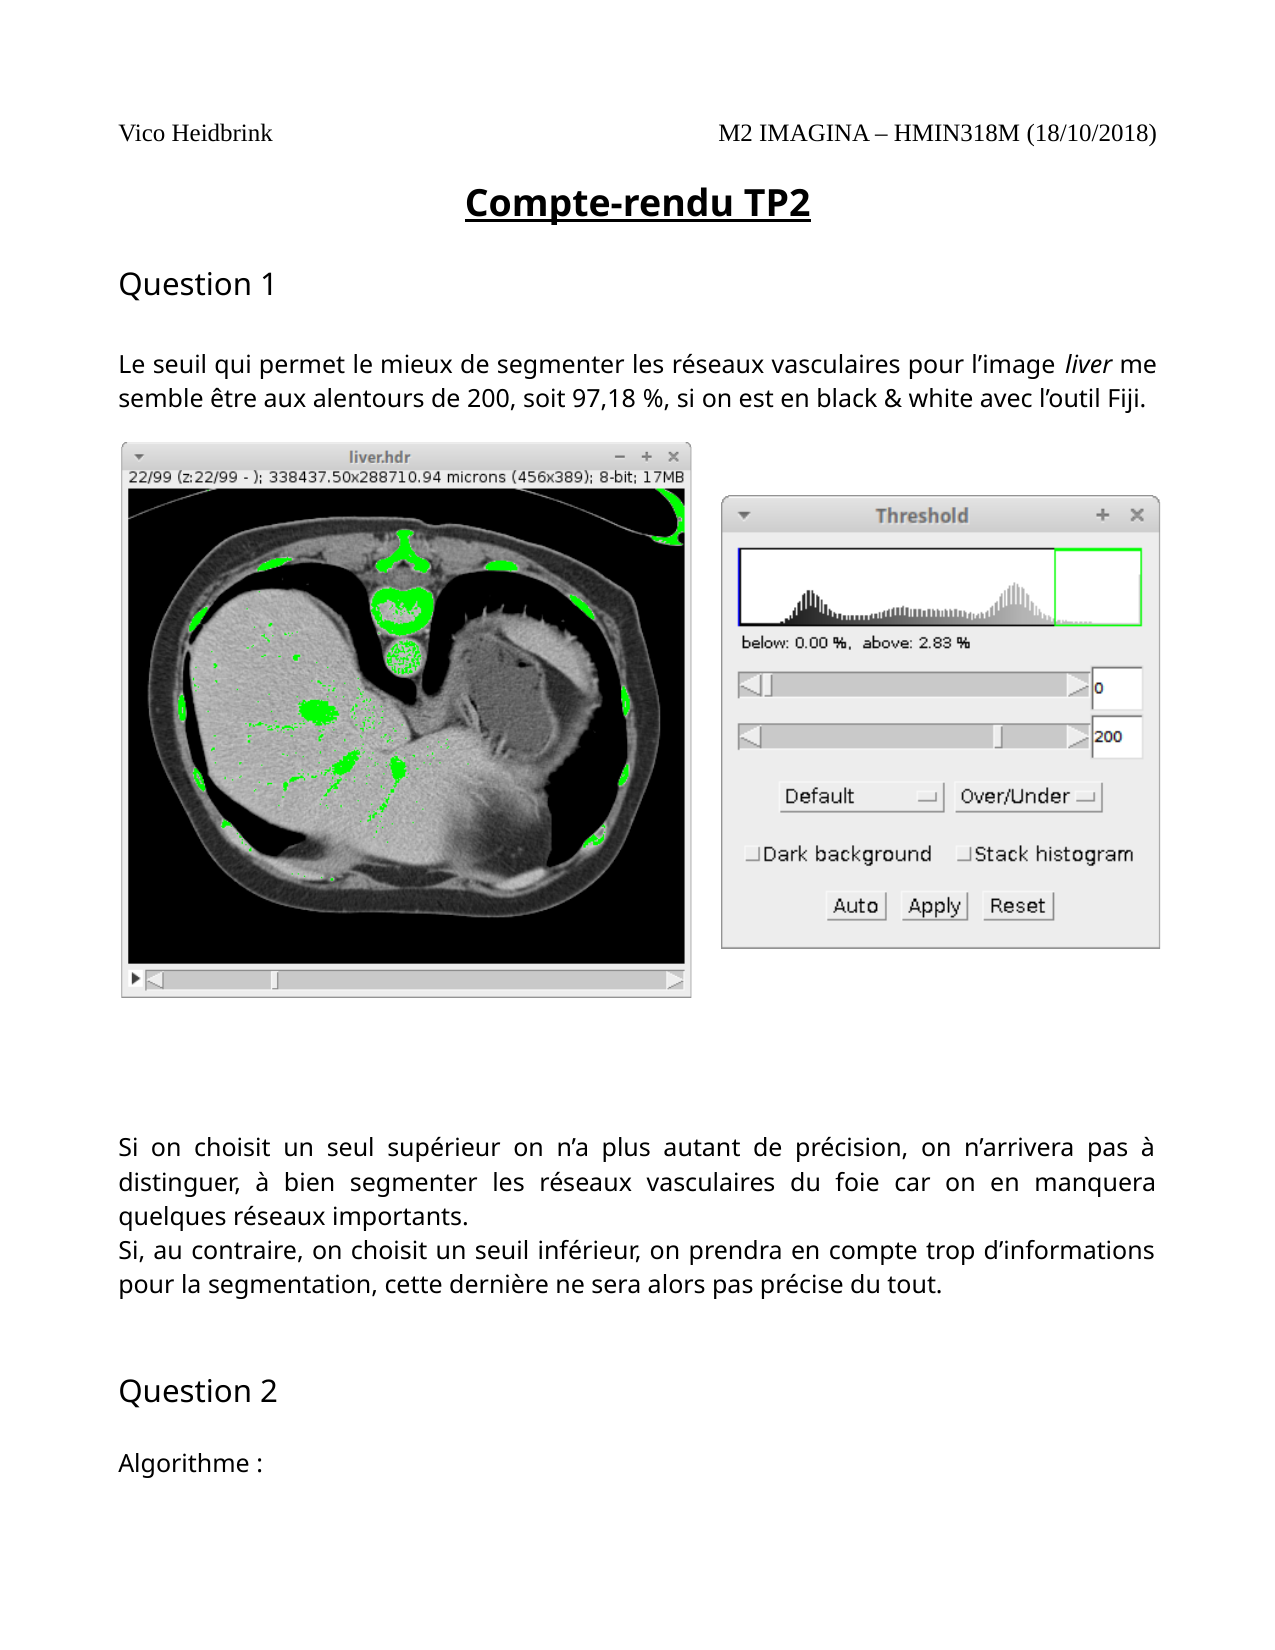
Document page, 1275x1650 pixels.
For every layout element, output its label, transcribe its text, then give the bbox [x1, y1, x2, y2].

text Si, au contraire, on choisit un seuil inférieur, on prendra en compte trop d’informations pour la segmentation, cette dernière ne sera alors pas précise du tout. [118, 1232, 1157, 1300]
text Si on choisit un seul supérieur on n’a plus autant de précision, on n’arrivera pas à distinguer, à bien segmenter les réseaux vasculaires du foie car on en manquera quelques réseaux importants. [118, 1130, 1157, 1232]
picture [121, 442, 692, 998]
text Compte-rendu TP2 [118, 176, 1157, 227]
text Question 2 [118, 1368, 1157, 1411]
text Le seuil qui permet le mieux de segmenter les réseaux vasculaires pour l’image liver me semble être aux alentours de 200, soit 97,18 %, si on est en black & white avec l’outil Fiji. [118, 347, 1157, 415]
text Question 1 [118, 261, 1157, 304]
picture [721, 495, 1161, 949]
text Algorithme : [118, 1445, 1157, 1479]
